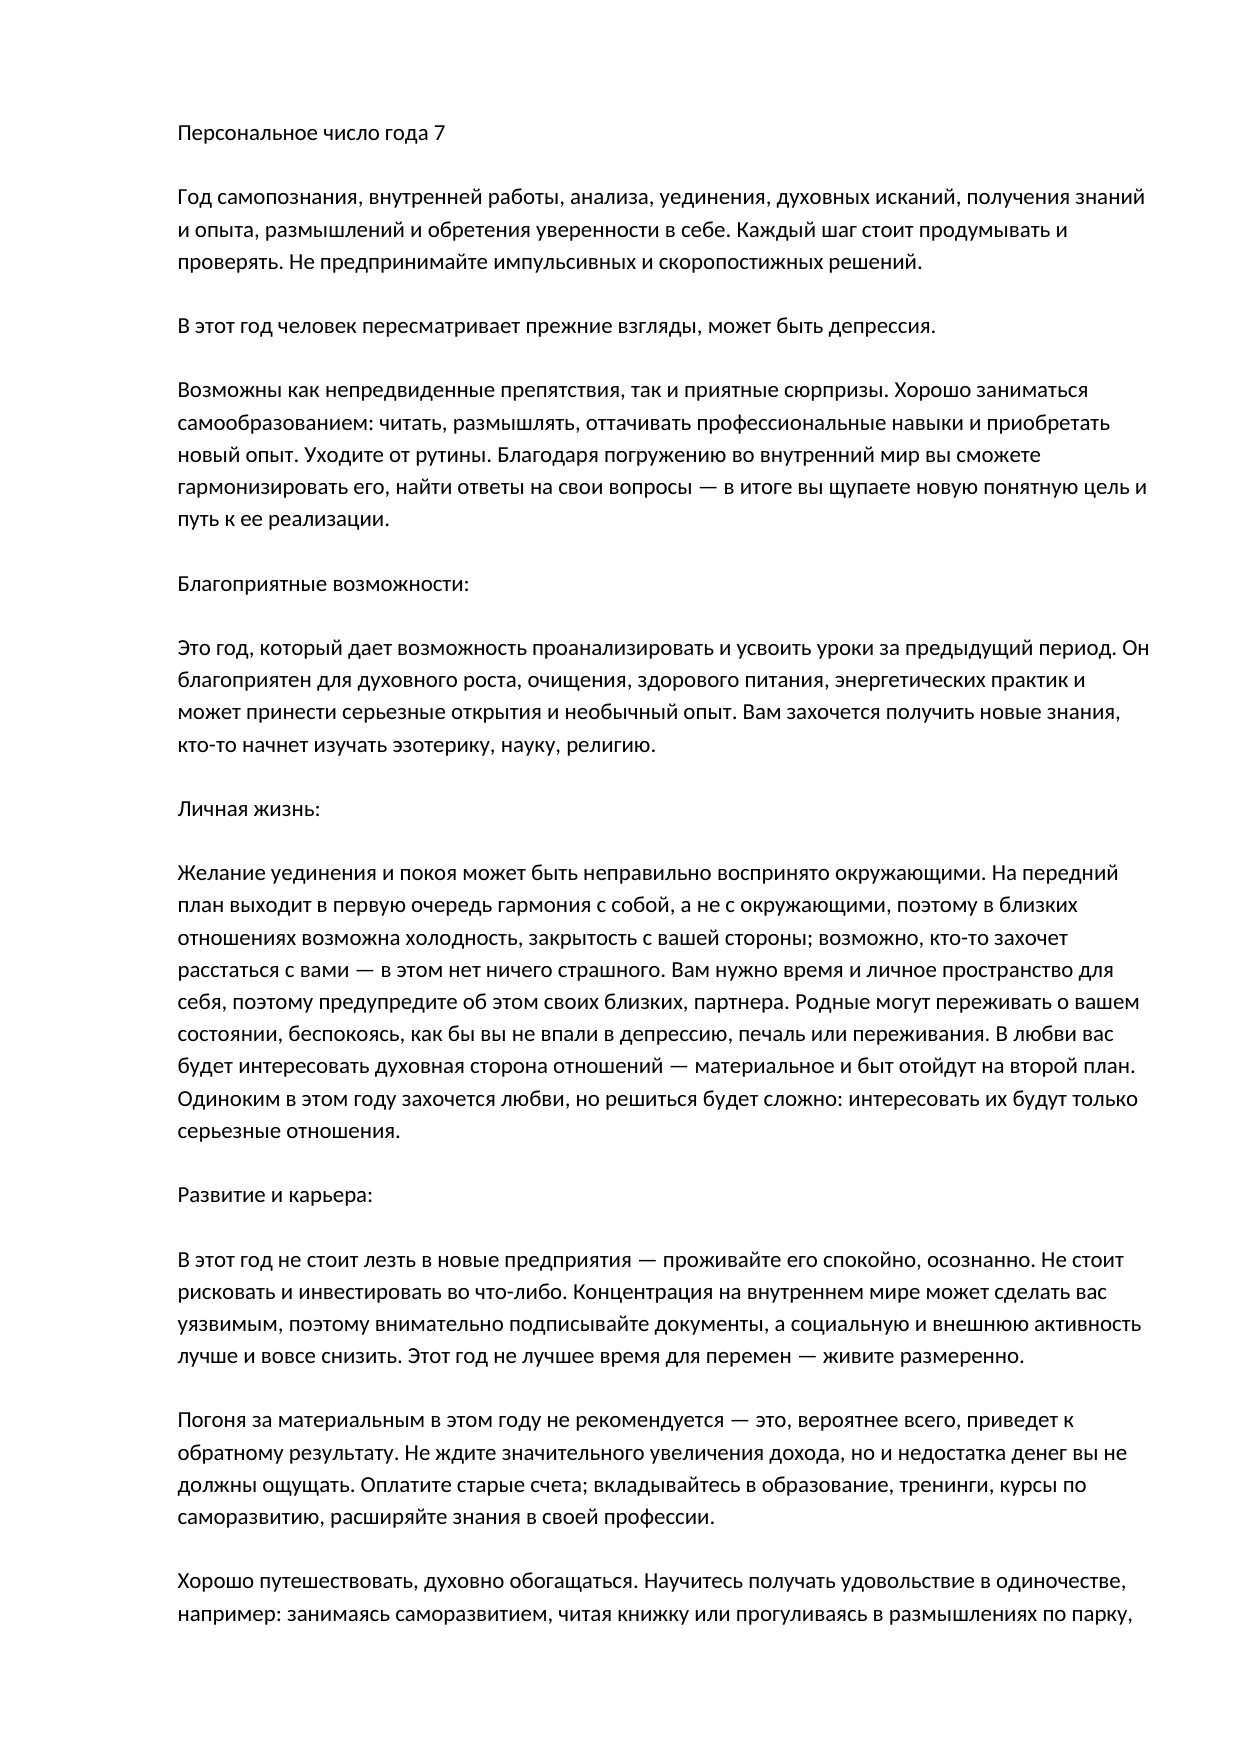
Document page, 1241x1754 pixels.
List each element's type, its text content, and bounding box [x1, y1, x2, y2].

text Персональное число года 7 Год самопознания, внутренней работы, анализа, уединения, духовных исканий, получения знаний и опыта, размышлений и обретения уверенности в себе. Каждый шаг стоит продумывать и проверять. Не предпринимайте импульсивных и скоропостижных решений. В этот год человек пересматривает прежние взгляды, может быть депрессия. Возможны как непредвиденные препятствия, так и приятные сюрпризы. Хорошо заниматься самообразованием: читать, размышлять, оттачивать профессиональные навыки и приобретать новый опыт. Уходите от рутины. Благодаря погружению во внутренний мир вы сможете гармонизировать его, найти ответы на свои вопросы — в итоге вы щупаете новую понятную цель и путь к ее реализации. Благоприятные возможности: Это год, который дает возможность проанализировать и усвоить уроки за предыдущий период. Он благоприятен для духовного роста, очищения, здорового питания, энергетических практик и может принести серьезные открытия и необычный опыт. Вам захочется получить новые знания, кто-то начнет изучать эзотерику, науку, религию. Личная жизнь: Желание уединения и покоя может быть неправильно воспринято окружающими. На передний план выходит в первую очередь гармония с собой, а не с окружающими, поэтому в близких отношениях возможна холодность, закрытость с вашей стороны; возможно, кто-то захочет расстаться с вами — в этом нет ничего страшного. Вам нужно время и личное пространство для себя, поэтому предупредите об этом своих близких, партнера. Родные могут переживать о вашем состоянии, беспокоясь, как бы вы не впали в депрессию, печаль или переживания. В любви вас будет интересовать духовная сторона отношений — материальное и быт отойдут на второй план. Одиноким в этом году захочется любви, но решиться будет сложно: интересовать их будут только серьезные отношения. Развитие и карьера: В этот год не стоит лезть в новые предприятия — проживайте его спокойно, осознанно. Не стоит рисковать и инвестировать во что-либо. Концентрация на внутреннем мире может сделать вас уязвимым, поэтому внимательно подписывайте документы, а социальную и внешнюю активность лучше и вовсе снизить. Этот год не лучшее время для перемен — живите размеренно. Погоня за материальным в этом году не рекомендуется — это, вероятнее всего, приведет к обратному результату. Не ждите значительного увеличения дохода, но и недостатка денег вы не должны ощущать. Оплатите старые счета; вкладывайтесь в образование, тренинги, курсы по саморазвитию, расширяйте знания в своей профессии. Хорошо путешествовать, духовно обогащаться. Научитесь получать удовольствие в одиночестве, например: занимаясь саморазвитием, читая книжку или прогуливаясь в размышлениях по парку, [177, 118, 1152, 1627]
